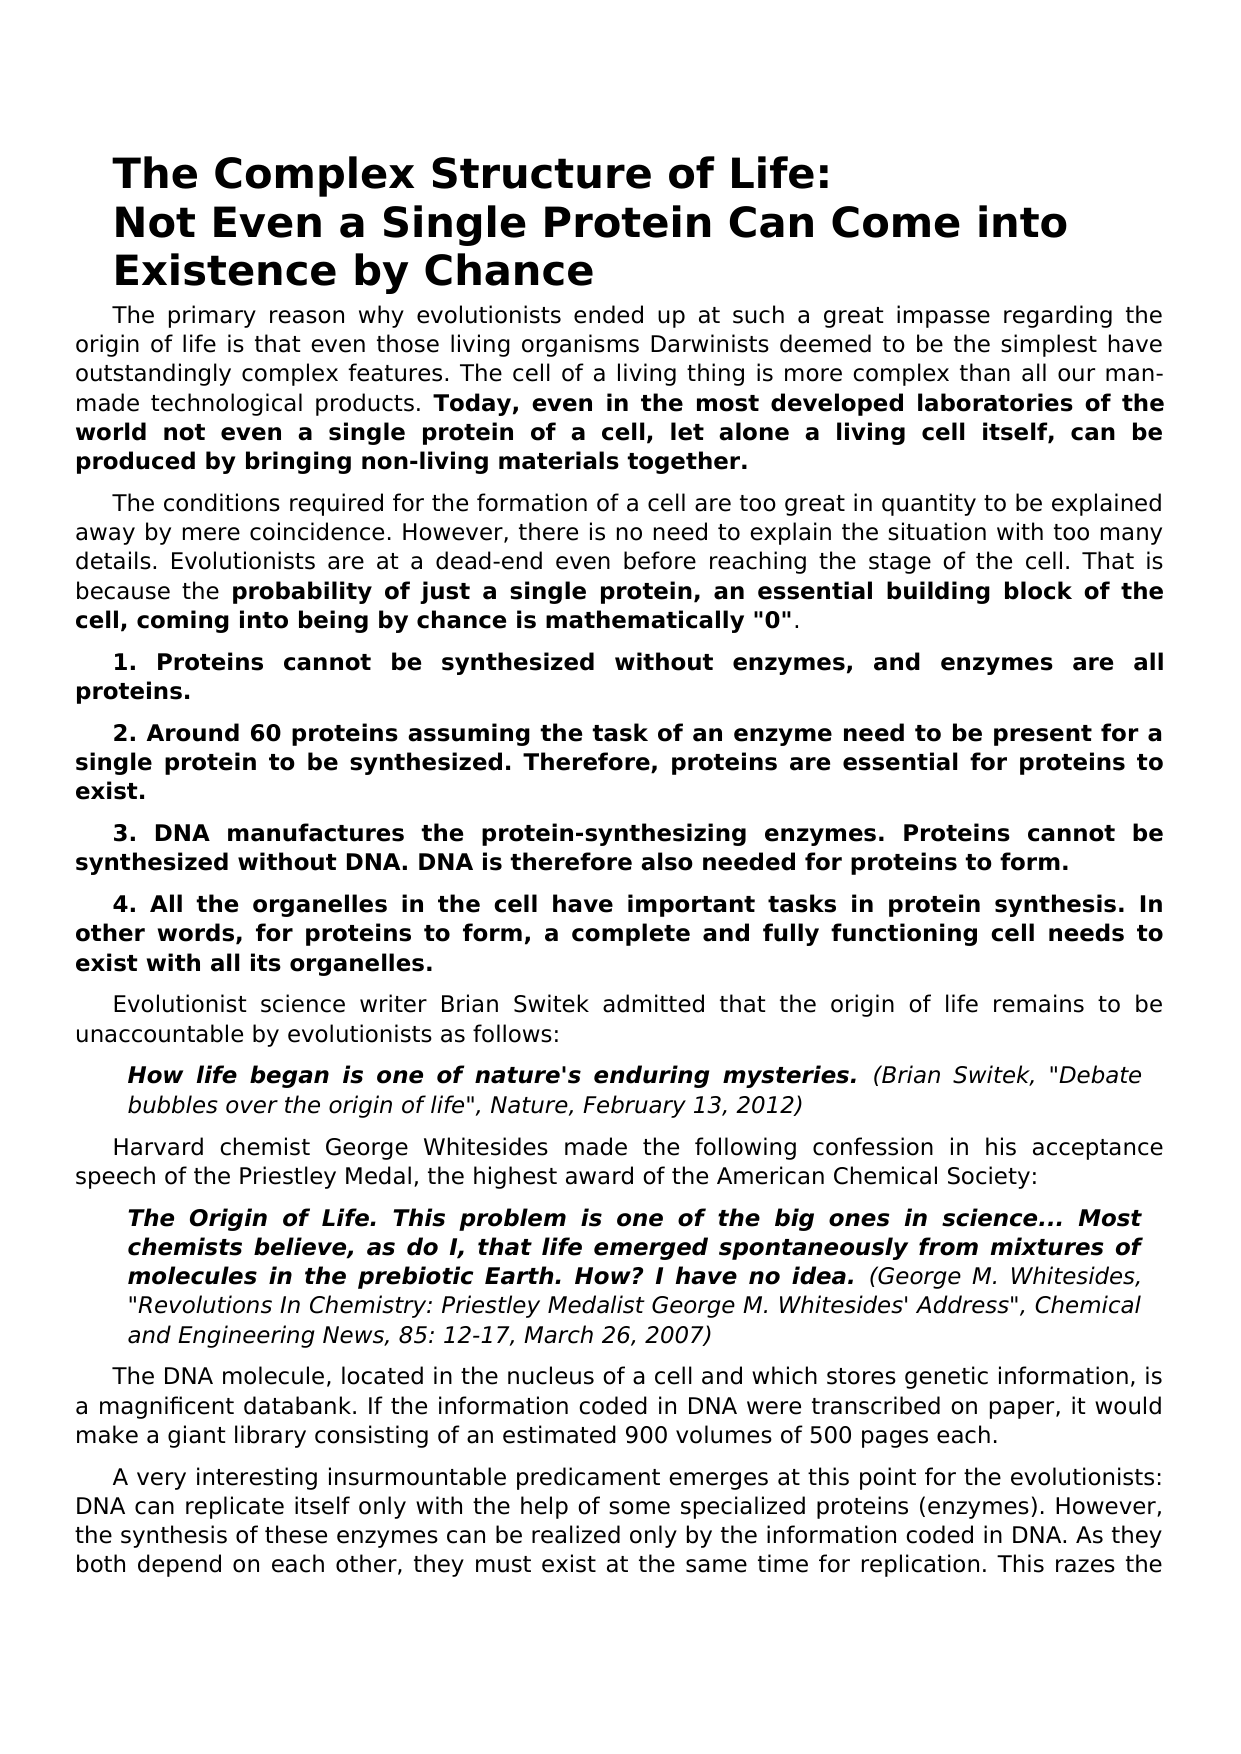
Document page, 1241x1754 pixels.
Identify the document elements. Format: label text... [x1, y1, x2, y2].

text The DNA molecule, located in the nucleus of a cell and which stores genetic information, is a magnificent databank. If the information coded in DNA were transcribed on paper, it would make a giant library consisting of an estimated 900 volumes of 500 pages each. [75, 1363, 1165, 1449]
text How life began is one of nature's enduring mysteries. (Brian Switek, "Debate bubbles over the origin of life", Nature, February 13, 2012) [127, 1063, 1143, 1118]
text 4. All the organelles in the cell have important tasks in protein synthesis. In other words, for proteins to form, a complete and fully functioning cell needs to exist with all its organelles. [75, 891, 1165, 976]
text The conditions required for the formation of a cell are too great in quantity to be explained away by mere coincidence. However, there is no need to explain the situation with too many details. Evolutionists are at a dead-end even before reaching the stage of the cell. That is because the probability of just a single protein, an essential building block of the cell, coming into being by chance is mathematically "0". [75, 490, 1165, 634]
text 1. Proteins cannot be synthesized without enzymes, and enzymes are all proteins. [75, 649, 1165, 705]
text 3. DNA manufactures the protein-synthesizing enzymes. Proteins cannot be synthesized without DNA. DNA is therefore also needed for proteins to form. [75, 820, 1165, 876]
text 2. Around 60 proteins assuming the task of an enzyme need to be present for a single protein to be synthesized. Therefore, proteins are essential for proteins to exist. [75, 720, 1165, 805]
text The primary reason why evolutionists ended up at such a great impasse regarding the origin of life is that even those living organisms Darwinists deemed to be the simplest have outstandingly complex features. The cell of a living thing is more complex than all our man-made technological products. Today, even in the most developed laboratories of the world not even a single protein of a cell, let alone a living cell itself, can be produced by bringing non-living materials together. [75, 302, 1165, 475]
text A very interesting insurmountable predicament emerges at this point for the evolutionists: DNA can replicate itself only with the help of some specialized proteins (enzymes). However, the synthesis of these enzymes can be realized only by the information coded in DNA. As they both depend on each other, they must exist at the same time for replication. This razes the [75, 1464, 1165, 1578]
text The Origin of Life. This problem is one of the big ones in science... Most chemists believe, as do I, that life emerged spontaneously from mixtures of molecules in the prebiotic Earth. How? I have no idea. (George M. Whitesides, "Revolutions In Chemistry: Priestley Medalist George M. Whitesides' Address", Chemical and Engineering News, 85: 12-17, March 26, 2007) [127, 1205, 1143, 1348]
text Harvard chemist George Whitesides made the following confession in his acceptance speech of the Priestley Medal, the highest award of the American Chemical Society: [75, 1134, 1165, 1189]
subtitle The Complex Structure of Life: Not Even a Single Protein Can Come into Existence by Chance [112, 150, 1165, 296]
text Evolutionist science writer Brian Switek admitted that the origin of life remains to be unaccountable by evolutionists as follows: [75, 992, 1165, 1047]
